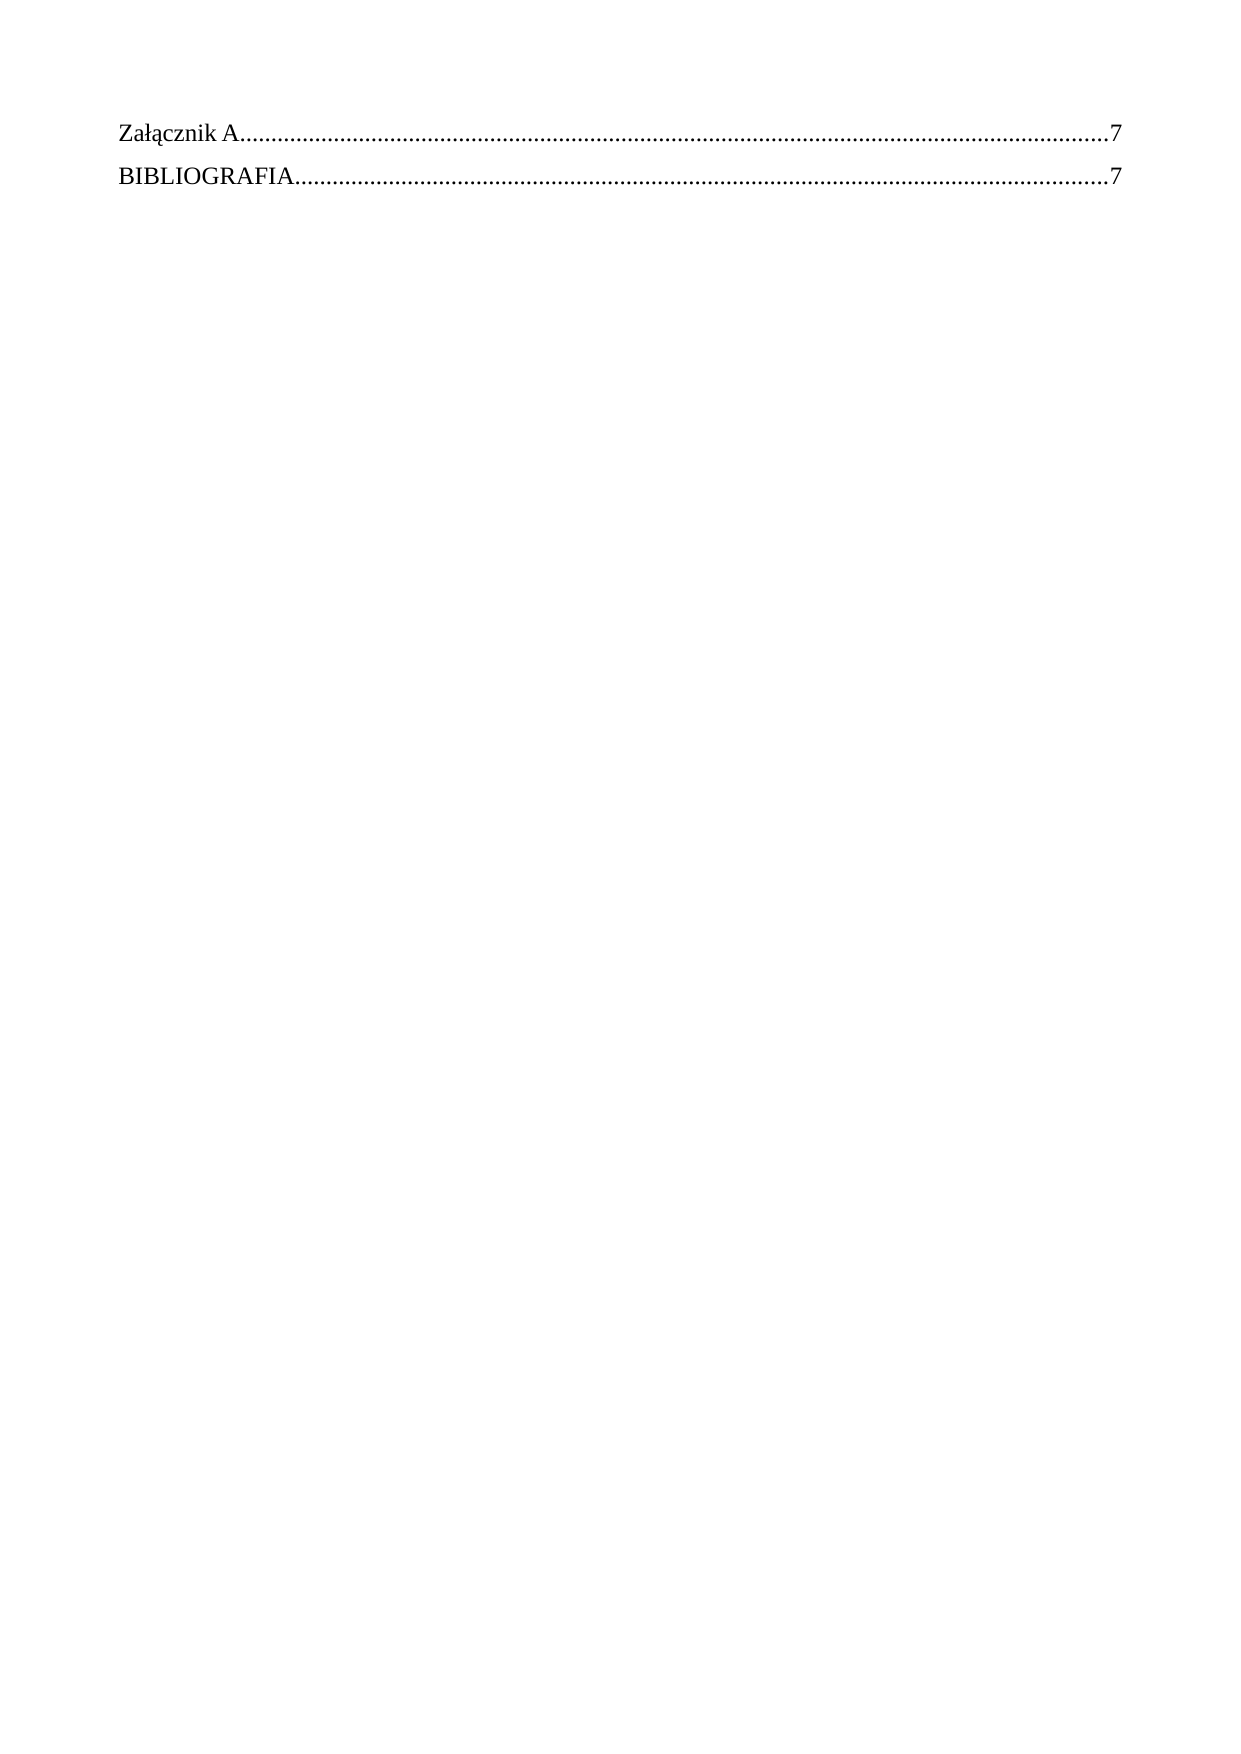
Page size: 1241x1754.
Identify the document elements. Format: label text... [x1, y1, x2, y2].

text BIBLIOGRAFIA 7 [118, 161, 1122, 190]
text Załącznik A 7 [118, 118, 1122, 147]
